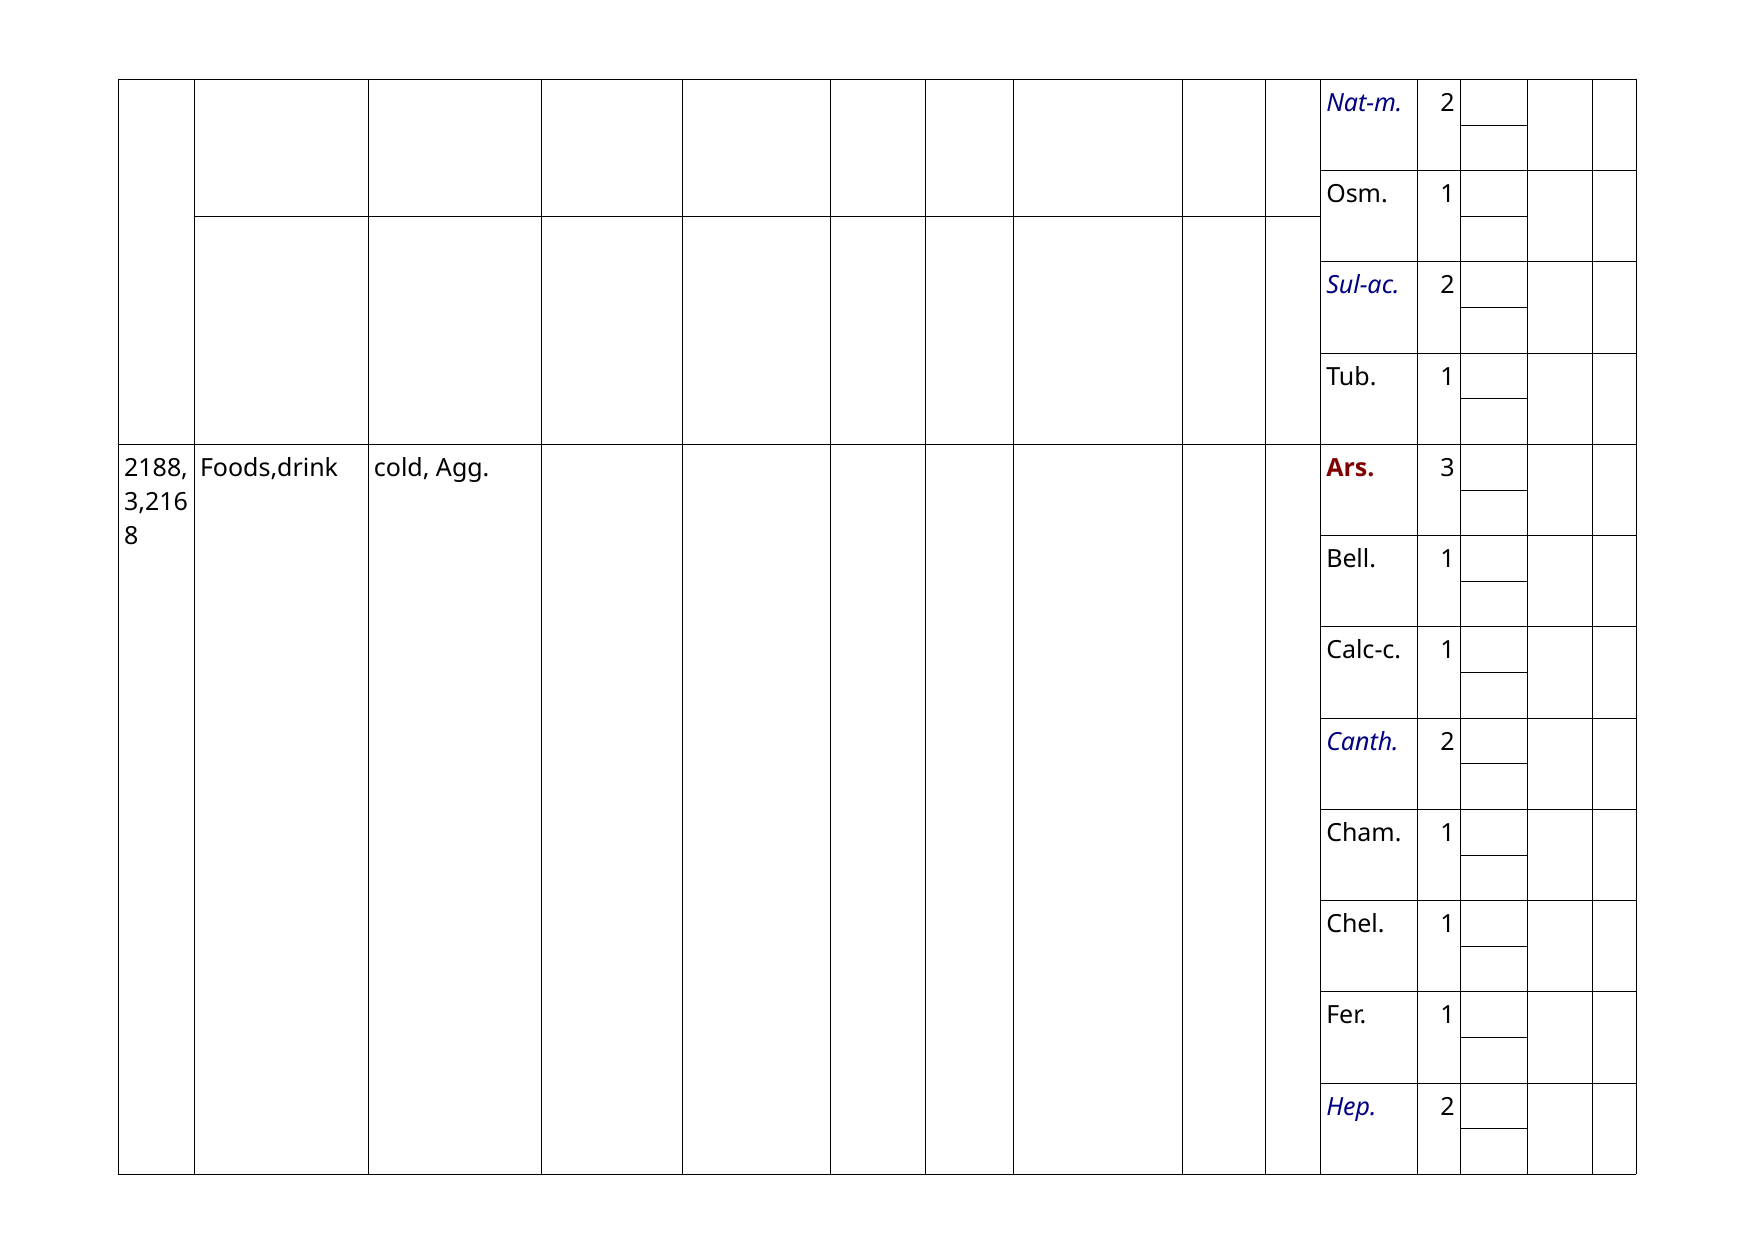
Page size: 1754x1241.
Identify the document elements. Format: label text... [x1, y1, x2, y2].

table_cell [542, 217, 682, 444]
table_cell [542, 80, 682, 216]
table_cell Osm. [1321, 171, 1417, 261]
table_cell [1183, 445, 1265, 1174]
table_cell [195, 217, 368, 444]
table_cell [1266, 80, 1320, 216]
table_cell [1528, 536, 1592, 626]
table_cell cold, Agg. [369, 445, 541, 1174]
table_cell [1461, 171, 1527, 216]
table_cell 1 [1418, 171, 1460, 261]
table_cell [1461, 992, 1527, 1037]
table_cell [926, 80, 1013, 216]
table_cell [1461, 1129, 1527, 1174]
table_cell [1461, 126, 1527, 170]
table_cell [1461, 810, 1527, 854]
table_cell Bell. [1321, 536, 1417, 626]
table_cell [1461, 582, 1527, 626]
table_cell 3 [1418, 445, 1460, 535]
table_cell [1461, 627, 1527, 672]
table_cell 1 [1418, 354, 1460, 444]
table_cell [1461, 1038, 1527, 1083]
table_cell [1528, 1084, 1592, 1174]
table_cell [542, 445, 682, 1174]
table_cell [1461, 491, 1527, 535]
table_cell [1528, 445, 1592, 535]
table_cell [1461, 262, 1527, 307]
table_cell 1 [1418, 627, 1460, 718]
table_cell Sul-ac. [1321, 262, 1417, 353]
table_cell [1593, 810, 1636, 900]
table_cell [683, 80, 830, 216]
table_cell [1461, 354, 1527, 398]
table_cell [1014, 445, 1182, 1174]
table_cell [1528, 719, 1592, 809]
table_cell Tub. [1321, 354, 1417, 444]
table_cell [683, 445, 830, 1174]
table_cell [1528, 901, 1592, 991]
table_cell [1461, 80, 1527, 124]
table_cell Foods,drink [195, 445, 368, 1174]
table_cell Nat-m. [1321, 80, 1417, 170]
table_cell [1528, 627, 1592, 718]
table_cell [1461, 947, 1527, 991]
table_cell [1461, 673, 1527, 718]
table_cell [1461, 536, 1527, 581]
table_cell Fer. [1321, 992, 1417, 1083]
table_cell Hep. [1321, 1084, 1417, 1174]
table_cell 2188,3,2168 [119, 445, 194, 1174]
table_cell Chel. [1321, 901, 1417, 991]
table_cell 1 [1418, 810, 1460, 900]
table_cell [1593, 262, 1636, 353]
table_cell [1593, 992, 1636, 1083]
table_cell [1461, 217, 1527, 261]
table_cell [369, 217, 541, 444]
table_cell 2 [1418, 719, 1460, 809]
table_cell [195, 80, 368, 216]
table_cell 2 [1418, 80, 1460, 170]
table_cell [1593, 901, 1636, 991]
table_cell [1593, 445, 1636, 535]
table_cell [683, 217, 830, 444]
table_cell [1593, 171, 1636, 261]
table_cell [926, 445, 1013, 1174]
table_cell [1461, 445, 1527, 489]
table_cell [1528, 171, 1592, 261]
table_cell [1461, 1084, 1527, 1128]
table_cell 1 [1418, 901, 1460, 991]
table_cell [1593, 1084, 1636, 1174]
table_cell Ars. [1321, 445, 1417, 535]
table_cell [1183, 217, 1265, 444]
table_cell [1461, 856, 1527, 900]
table_cell [1528, 80, 1592, 170]
table_cell [831, 80, 925, 216]
table_cell [926, 217, 1013, 444]
table_cell [1593, 719, 1636, 809]
table_cell [1183, 80, 1265, 216]
table_cell [1461, 308, 1527, 353]
table_cell [1461, 901, 1527, 946]
table_cell [1593, 536, 1636, 626]
table_cell [1528, 262, 1592, 353]
table_cell [1593, 354, 1636, 444]
table_cell [1528, 810, 1592, 900]
table_cell [119, 80, 194, 444]
table_cell [831, 445, 925, 1174]
table_cell [1014, 80, 1182, 216]
table_cell 1 [1418, 536, 1460, 626]
table_cell 2 [1418, 1084, 1460, 1174]
table_cell 1 [1418, 992, 1460, 1083]
table_cell [1528, 354, 1592, 444]
table_cell [1266, 445, 1320, 1174]
table_cell [369, 80, 541, 216]
table_cell 2 [1418, 262, 1460, 353]
table_cell [1593, 80, 1636, 170]
table_cell [1461, 399, 1527, 444]
table_cell Cham. [1321, 810, 1417, 900]
table_cell [1461, 764, 1527, 809]
table_cell [1266, 217, 1320, 444]
table_cell [1461, 719, 1527, 763]
table_cell [1014, 217, 1182, 444]
table_cell Calc-c. [1321, 627, 1417, 718]
table_cell [1528, 992, 1592, 1083]
table_cell [831, 217, 925, 444]
table_cell Canth. [1321, 719, 1417, 809]
table_cell [1593, 627, 1636, 718]
